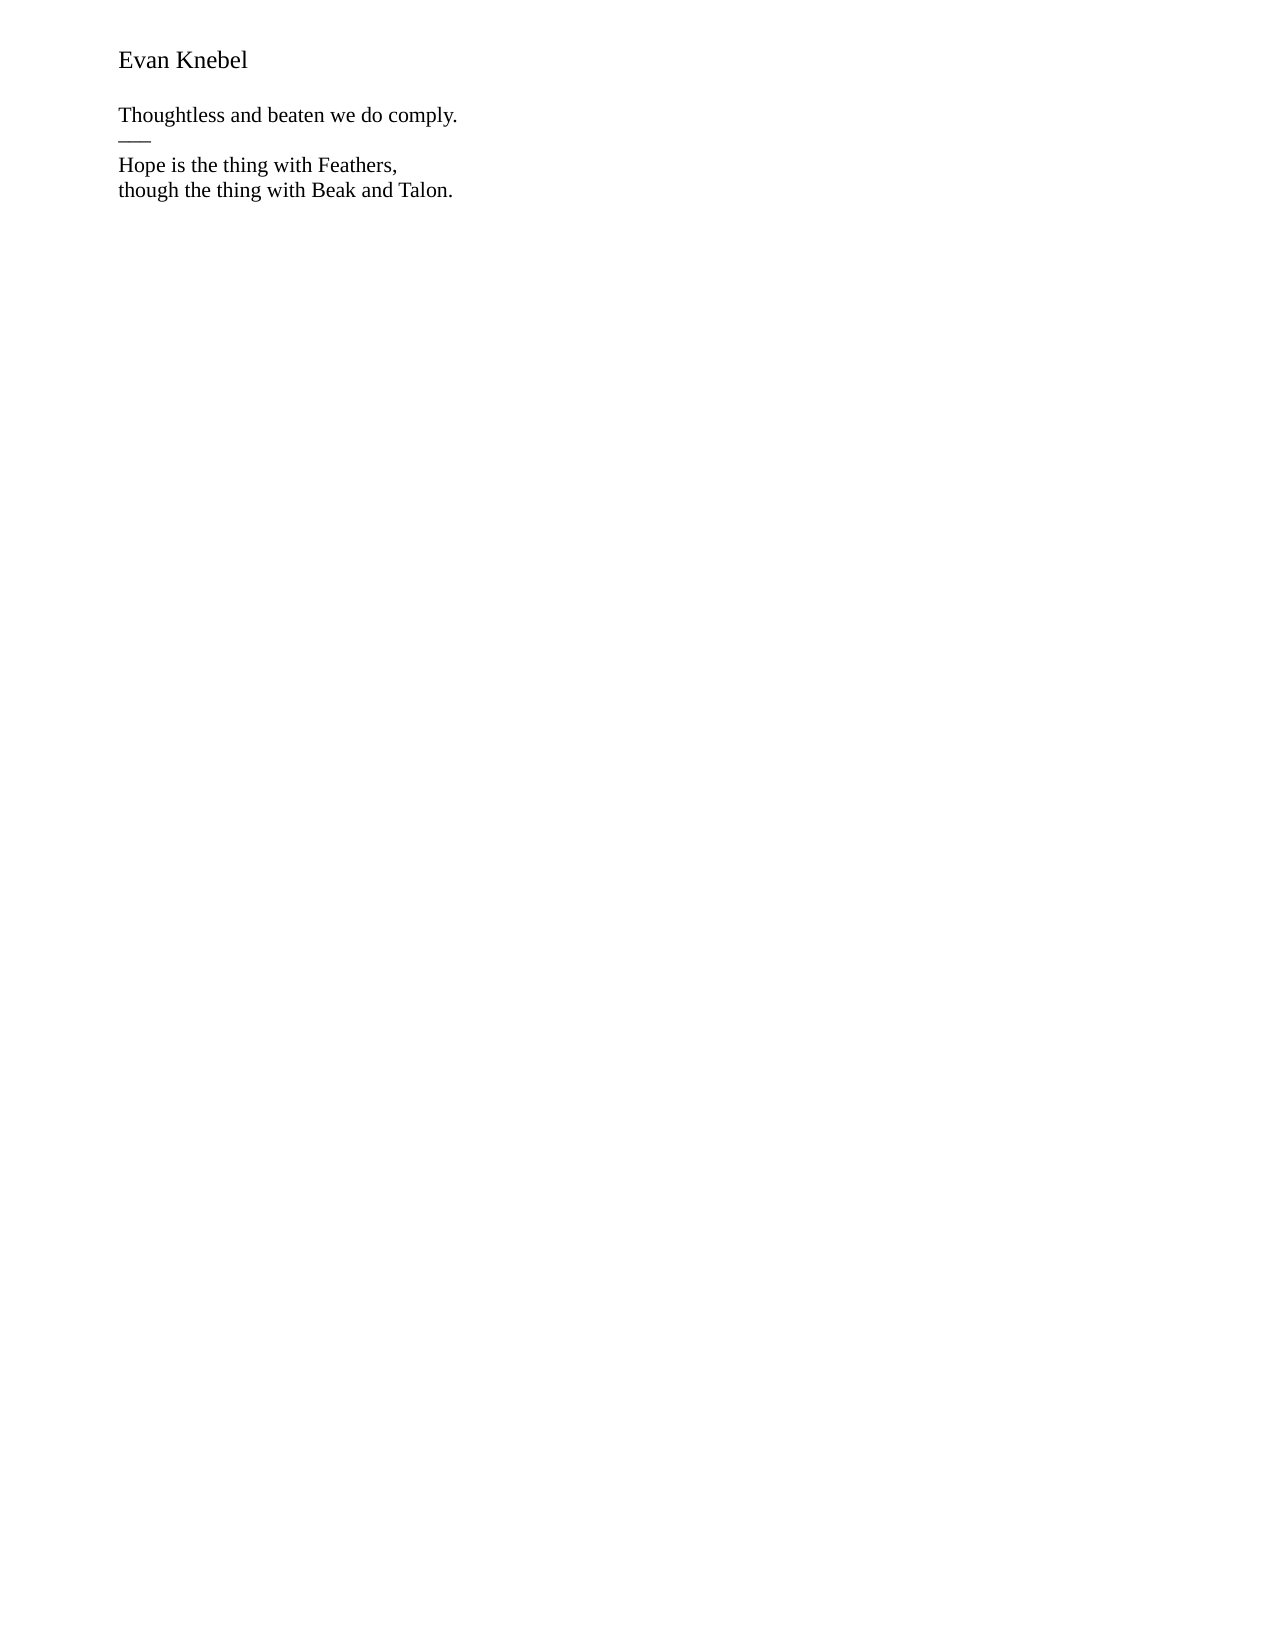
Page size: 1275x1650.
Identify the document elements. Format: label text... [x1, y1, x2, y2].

text Thoughtless and beaten we do comply. [118, 102, 1157, 127]
text Hope is the thing with Feathers, [118, 152, 1157, 177]
text ––– [118, 127, 1157, 152]
text though the thing with Beak and Talon. [118, 177, 1157, 202]
